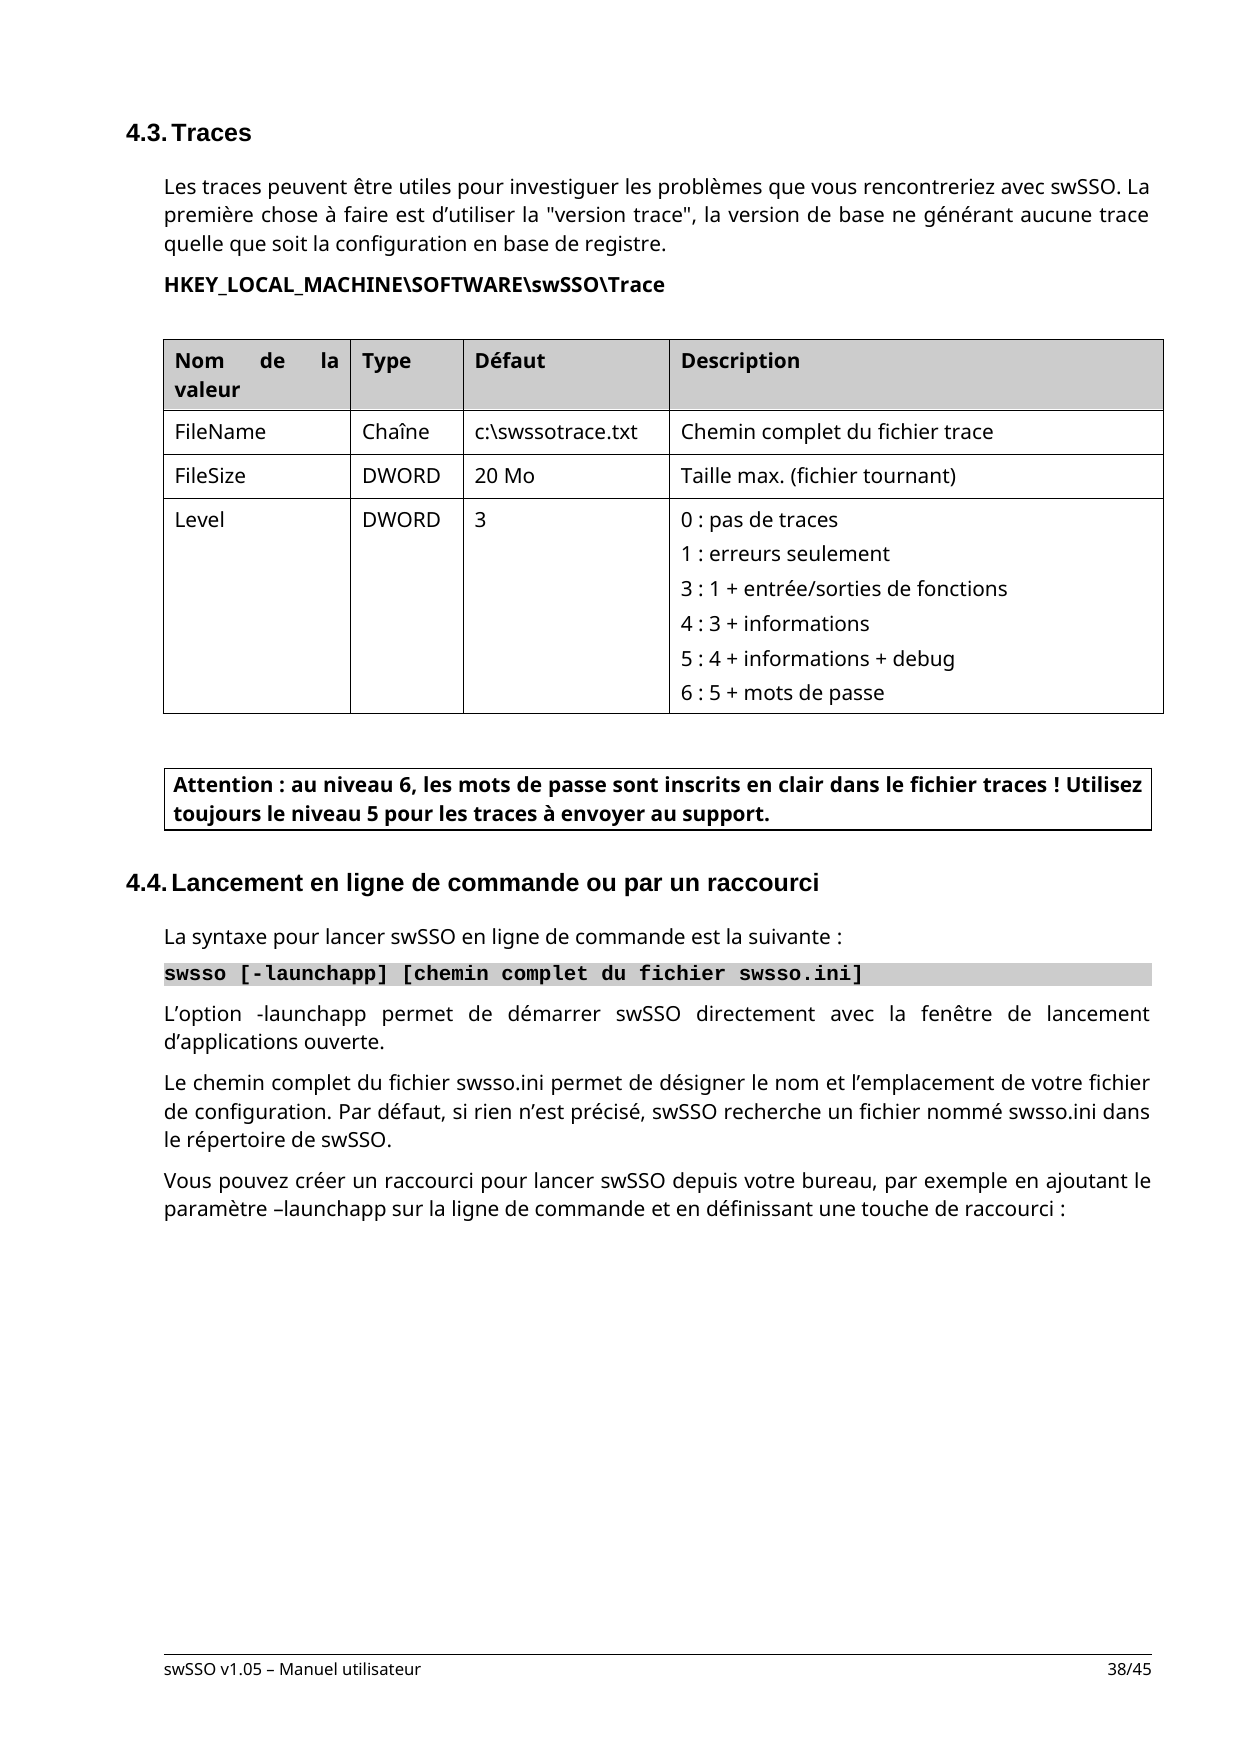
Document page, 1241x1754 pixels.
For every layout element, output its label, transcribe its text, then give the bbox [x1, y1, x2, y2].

table_cell FileSize [164, 455, 350, 498]
table_cell Chemin complet du fichier trace [670, 411, 1163, 453]
text L’option -launchapp permet de démarrer swSSO directement avec la fenêtre de lancement d’applications ouverte. [164, 999, 1152, 1056]
table_cell FileName [164, 411, 350, 453]
text HKEY_LOCAL_MACHINE\SOFTWARE\swSSO\Trace [164, 270, 1152, 298]
table_cell 20 Mo [464, 455, 669, 498]
text La syntaxe pour lancer swSSO en ligne de commande est la suivante : [164, 922, 1152, 950]
table_header Nom de la valeur [164, 340, 350, 409]
subtitle Lancement en ligne de commande ou par un raccourci [126, 868, 1152, 897]
table_cell 3 [464, 499, 669, 713]
table_header Défaut [464, 340, 669, 409]
table_cell Level [164, 499, 350, 713]
table_header Description [670, 340, 1163, 409]
text swsso [-launchapp] [chemin complet du fichier swsso.ini] [164, 963, 1152, 986]
text Attention : au niveau 6, les mots de passe sont inscrits en clair dans le fichier traces ! Utilisez toujours le niveau 5 pour les traces à envoyer au support. [165, 769, 1151, 829]
table_header Type [351, 340, 463, 409]
table_cell c:\swssotrace.txt [464, 411, 669, 453]
table_cell Chaîne [351, 411, 463, 453]
text Les traces peuvent être utiles pour investiguer les problèmes que vous rencontreriez avec swSSO. La première chose à faire est d’utiliser la "version trace", la version de base ne générant aucune trace quelle que soit la configuration en base de registre. [164, 172, 1152, 257]
text Vous pouvez créer un raccourci pour lancer swSSO depuis votre bureau, par exemple en ajoutant le paramètre –launchapp sur la ligne de commande et en définissant une touche de raccourci : [164, 1166, 1152, 1223]
text Le chemin complet du fichier swsso.ini permet de désigner le nom et l’emplacement de votre fichier de configuration. Par défaut, si rien n’est précisé, swSSO recherche un fichier nommé swsso.ini dans le répertoire de swSSO. [164, 1068, 1152, 1154]
table_cell DWORD [351, 455, 463, 498]
subtitle Traces [126, 118, 1152, 147]
table_cell DWORD [351, 499, 463, 713]
table_cell 0 : pas de traces 1 : erreurs seulement 3 : 1 + entrée/sorties de fonctions 4 : 3 + informations 5 : 4 + informations + debug 6 : 5 + mots de passe [670, 499, 1163, 713]
table_cell Taille max. (fichier tournant) [670, 455, 1163, 498]
